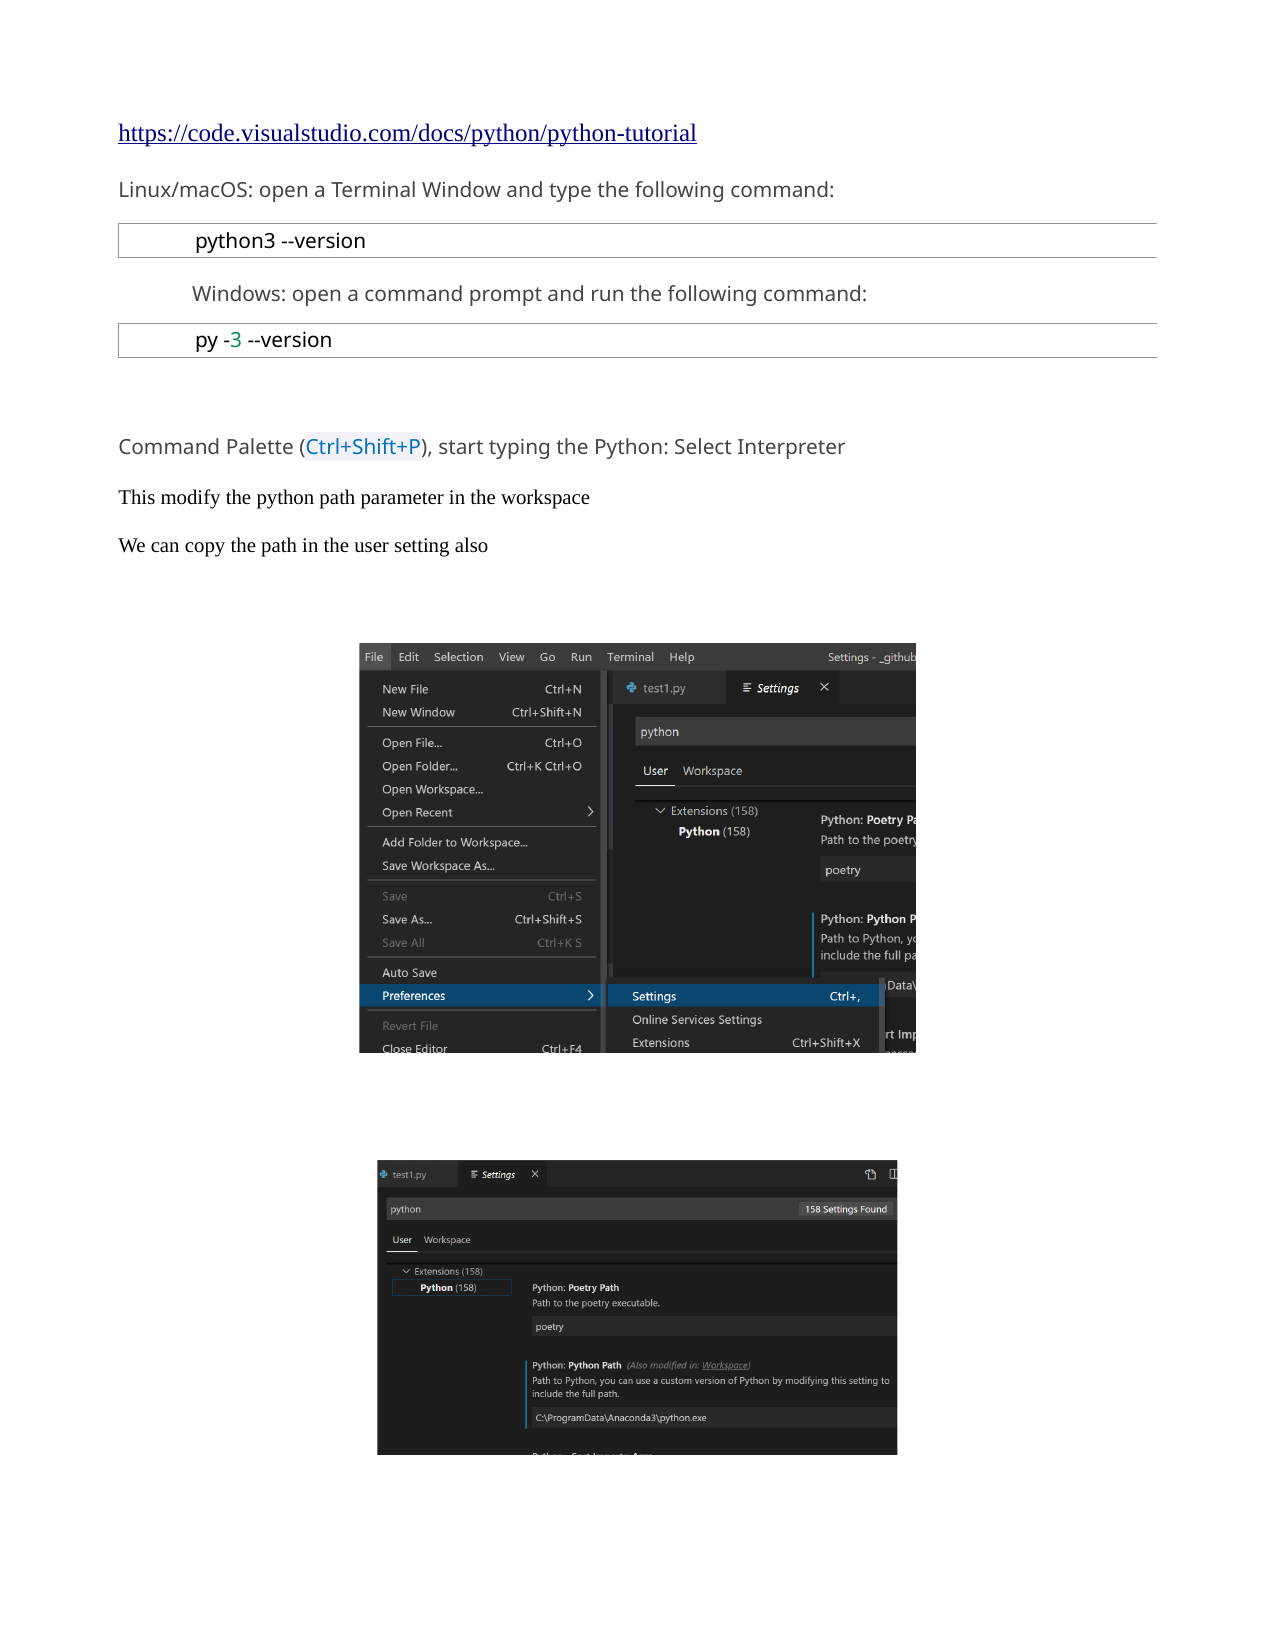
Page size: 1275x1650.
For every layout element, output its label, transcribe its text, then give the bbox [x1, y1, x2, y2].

text https://code.visualstudio.com/docs/python/python-tutorial [118, 118, 1157, 147]
list py -3 --version [119, 324, 1157, 357]
list python3 --version [119, 224, 1157, 257]
text We can copy the path in the user setting also [118, 533, 1157, 557]
text Linux/macOS: open a Terminal Window and type the following command: [118, 176, 1157, 204]
list Windows: open a command prompt and run the following command: [118, 279, 1157, 308]
picture [359, 643, 916, 1053]
picture [377, 1160, 898, 1455]
text This modify the python path parameter in the workspace [118, 485, 1157, 509]
text Command Palette (Ctrl+Shift+P), start typing the Python: Select Interpreter [118, 432, 1157, 461]
